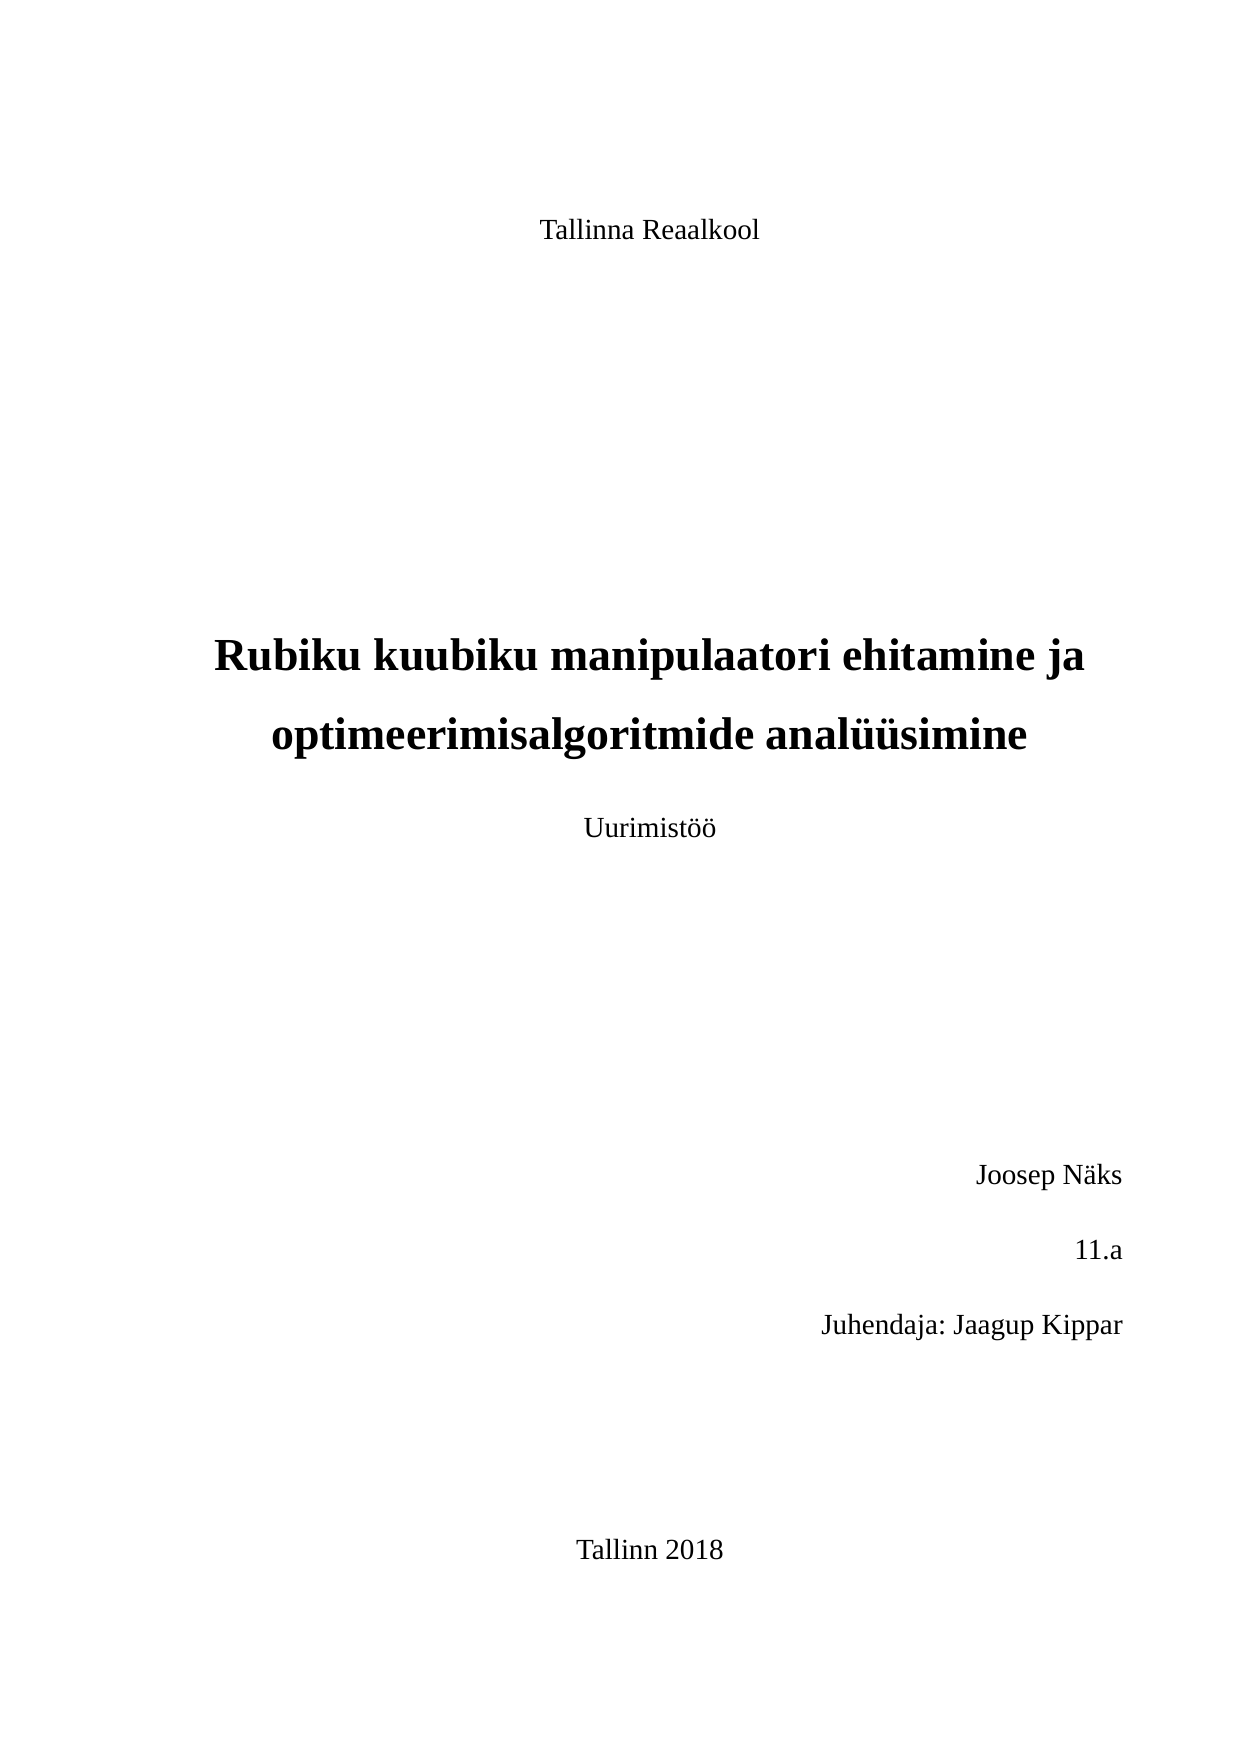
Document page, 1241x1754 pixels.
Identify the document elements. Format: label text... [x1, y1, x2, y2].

text Juhendaja: Jaagup Kippar [177, 1307, 1122, 1341]
text Uurimistöö [177, 810, 1122, 844]
text Rubiku kuubiku manipulaatori ehitamine ja optimeerimisalgoritmide analüüsimine [177, 627, 1122, 759]
text Tallinn 2018 [177, 1532, 1122, 1566]
text Joosep Näks [177, 1157, 1122, 1190]
text 11.a [177, 1232, 1122, 1266]
text Tallinna Reaalkool [177, 212, 1122, 246]
